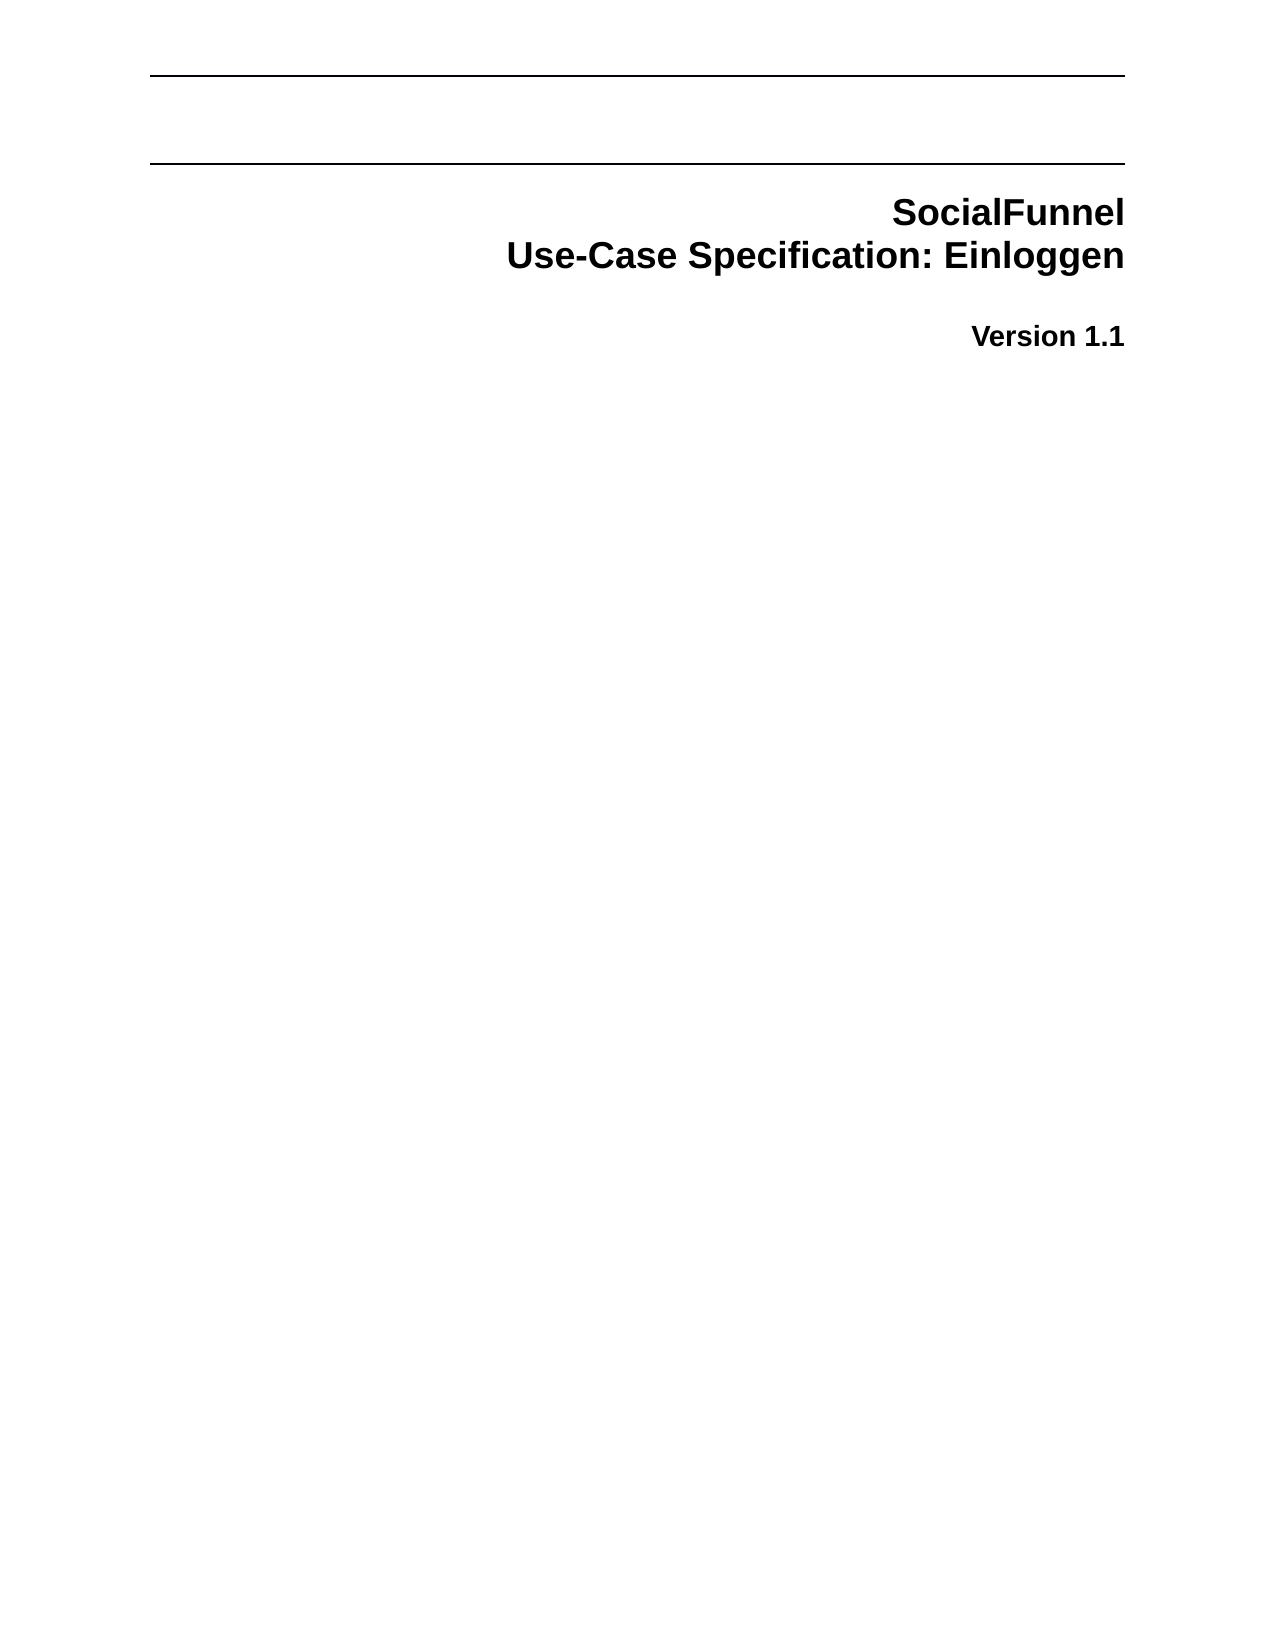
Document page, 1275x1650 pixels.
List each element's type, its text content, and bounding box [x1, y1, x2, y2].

text SocialFunnel [150, 190, 1125, 233]
text Use-Case Specification: Einloggen [150, 233, 1125, 276]
text Version 1.1 [150, 319, 1125, 353]
